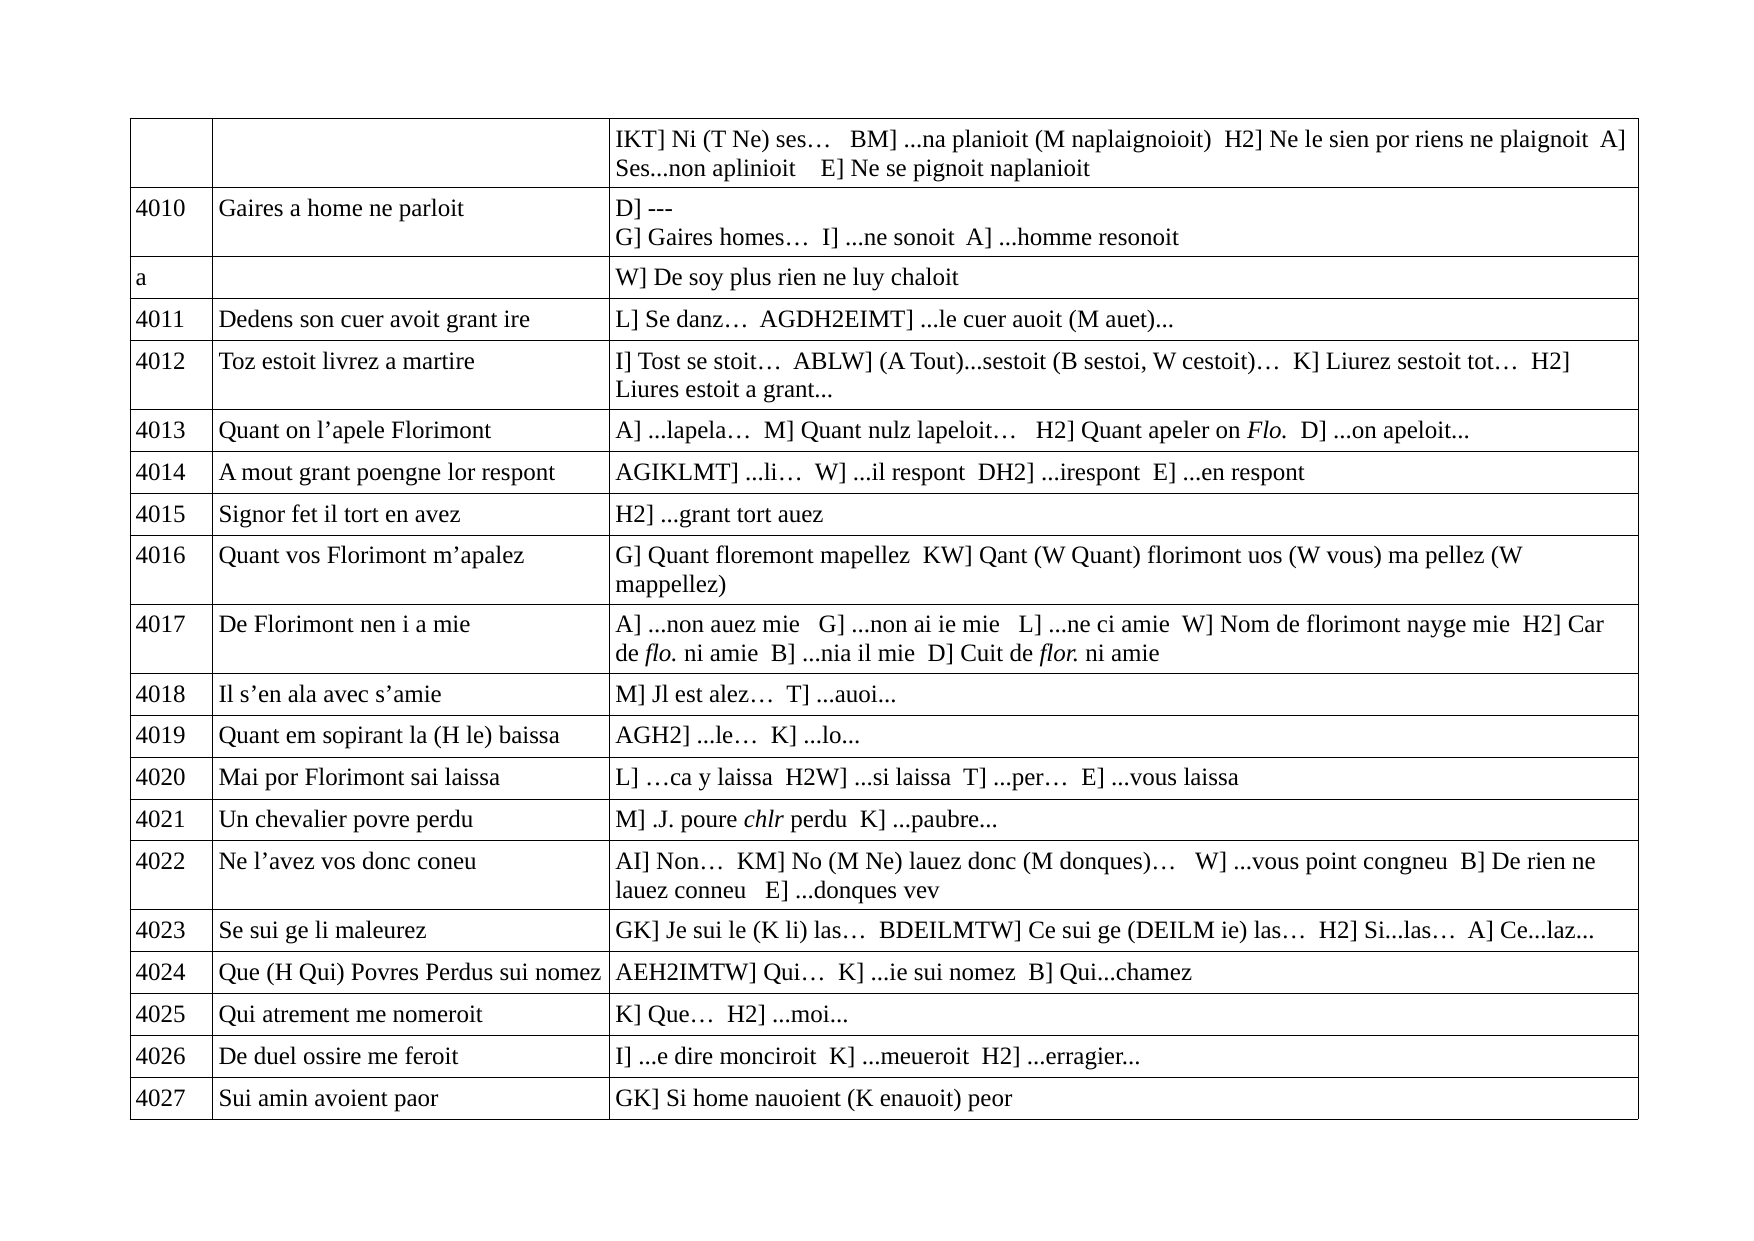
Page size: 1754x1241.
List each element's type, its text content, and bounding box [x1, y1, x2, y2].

table_cell Mai por Florimont sai laissa [213, 758, 609, 798]
table_cell GK] Je sui le (K li) las… BDEILMTW] Ce sui ge (DEILM ie) las… H2] Si...las… A] Ce...laz... [610, 910, 1638, 951]
table_cell 4013 [131, 410, 212, 451]
table_cell 4027 [131, 1078, 212, 1119]
table_cell Se sui ge li maleurez [213, 910, 609, 951]
table_cell De Florimont nen i a mie [213, 605, 609, 673]
table_cell Signor fet il tort en avez [213, 494, 609, 535]
table_cell G] Quant floremont mapellez KW] Qant (W Quant) florimont uos (W vous) ma pellez (W mappellez) [610, 536, 1638, 604]
table_cell Qui atrement me nomeroit [213, 994, 609, 1035]
table_cell A mout grant poengne lor respont [213, 452, 609, 493]
table_cell AGIKLMT] ...li… W] ...il respont DH2] ...irespont E] ...en respont [610, 452, 1638, 493]
table_cell M] Jl est alez… T] ...auoi... [610, 674, 1638, 715]
table_cell M] .J. poure chlr perdu K] ...paubre... [610, 800, 1638, 840]
table_cell D] --- G] Gaires homes… I] ...ne sonoit A] ...homme resonoit [610, 188, 1638, 256]
table_cell 4026 [131, 1036, 212, 1077]
table_cell H2] ...grant tort auez [610, 494, 1638, 535]
table_cell 4018 [131, 674, 212, 715]
table_cell 4016 [131, 536, 212, 604]
table_cell Que (H Qui) Povres Perdus sui nomez [213, 952, 609, 993]
table_cell 4023 [131, 910, 212, 951]
table_cell [131, 119, 212, 187]
table_cell 4019 [131, 716, 212, 757]
table_cell I] Tost se stoit… ABLW] (A Tout)...sestoit (B sestoi, W cestoit)… K] Liurez sestoit tot… H2] Liures estoit a grant... [610, 341, 1638, 409]
table_cell De duel ossire me feroit [213, 1036, 609, 1077]
table_cell 4010 [131, 188, 212, 256]
table_cell 4017 [131, 605, 212, 673]
table_cell Toz estoit livrez a martire [213, 341, 609, 409]
table_cell 4014 [131, 452, 212, 493]
table_cell 4021 [131, 800, 212, 840]
table_cell 4020 [131, 758, 212, 798]
table_cell 4015 [131, 494, 212, 535]
table_cell 4011 [131, 299, 212, 340]
table_cell AEH2IMTW] Qui… K] ...ie sui nomez B] Qui...chamez [610, 952, 1638, 993]
table_cell Quant vos Florimont m’apalez [213, 536, 609, 604]
table_cell K] Que… H2] ...moi... [610, 994, 1638, 1035]
table_cell Quant on l’apele Florimont [213, 410, 609, 451]
table_cell Ne l’avez vos donc coneu [213, 841, 609, 909]
table_cell Gaires a home ne parloit [213, 188, 609, 256]
table_cell AI] Non… KM] No (M Ne) lauez donc (M donques)… W] ...vous point congneu B] De rien ne lauez conneu E] ...donques vev [610, 841, 1638, 909]
table_cell L] Se danz… AGDH2EIMT] ...le cuer auoit (M auet)... [610, 299, 1638, 340]
table_cell Dedens son cuer avoit grant ire [213, 299, 609, 340]
table_cell A] ...lapela… M] Quant nulz lapeloit… H2] Quant apeler on Flo. D] ...on apeloit... [610, 410, 1638, 451]
table_cell Quant em sopirant la (H le) baissa [213, 716, 609, 757]
table_cell A] ...non auez mie G] ...non ai ie mie L] ...ne ci amie W] Nom de florimont nayge mie H2] Car de flo. ni amie B] ...nia il mie D] Cuit de flor. ni amie [610, 605, 1638, 673]
table_cell L] …ca y laissa H2W] ...si laissa T] ...per… E] ...vous laissa [610, 758, 1638, 798]
table_cell 4022 [131, 841, 212, 909]
table_cell AGH2] ...le… K] ...lo... [610, 716, 1638, 757]
table_cell 4025 [131, 994, 212, 1035]
table_cell Sui amin avoient paor [213, 1078, 609, 1119]
table_cell 4012 [131, 341, 212, 409]
table_cell a [131, 257, 212, 298]
table_cell 4024 [131, 952, 212, 993]
table_cell Il s’en ala avec s’amie [213, 674, 609, 715]
table_cell [213, 119, 609, 187]
table_cell Un chevalier povre perdu [213, 800, 609, 840]
table_cell --- IKT] Ni (T Ne) ses… BM] ...na planioit (M naplaignoioit) H2] Ne le sien por riens ne plaignoit A] Ses...non aplinioit E] Ne se pignoit naplanioit [610, 119, 1638, 187]
table_cell [213, 257, 609, 298]
table_cell W] De soy plus rien ne luy chaloit [610, 257, 1638, 298]
table_cell GK] Si home nauoient (K enauoit) peor [610, 1078, 1638, 1119]
table_cell I] ...e dire monciroit K] ...meueroit H2] ...erragier... [610, 1036, 1638, 1077]
